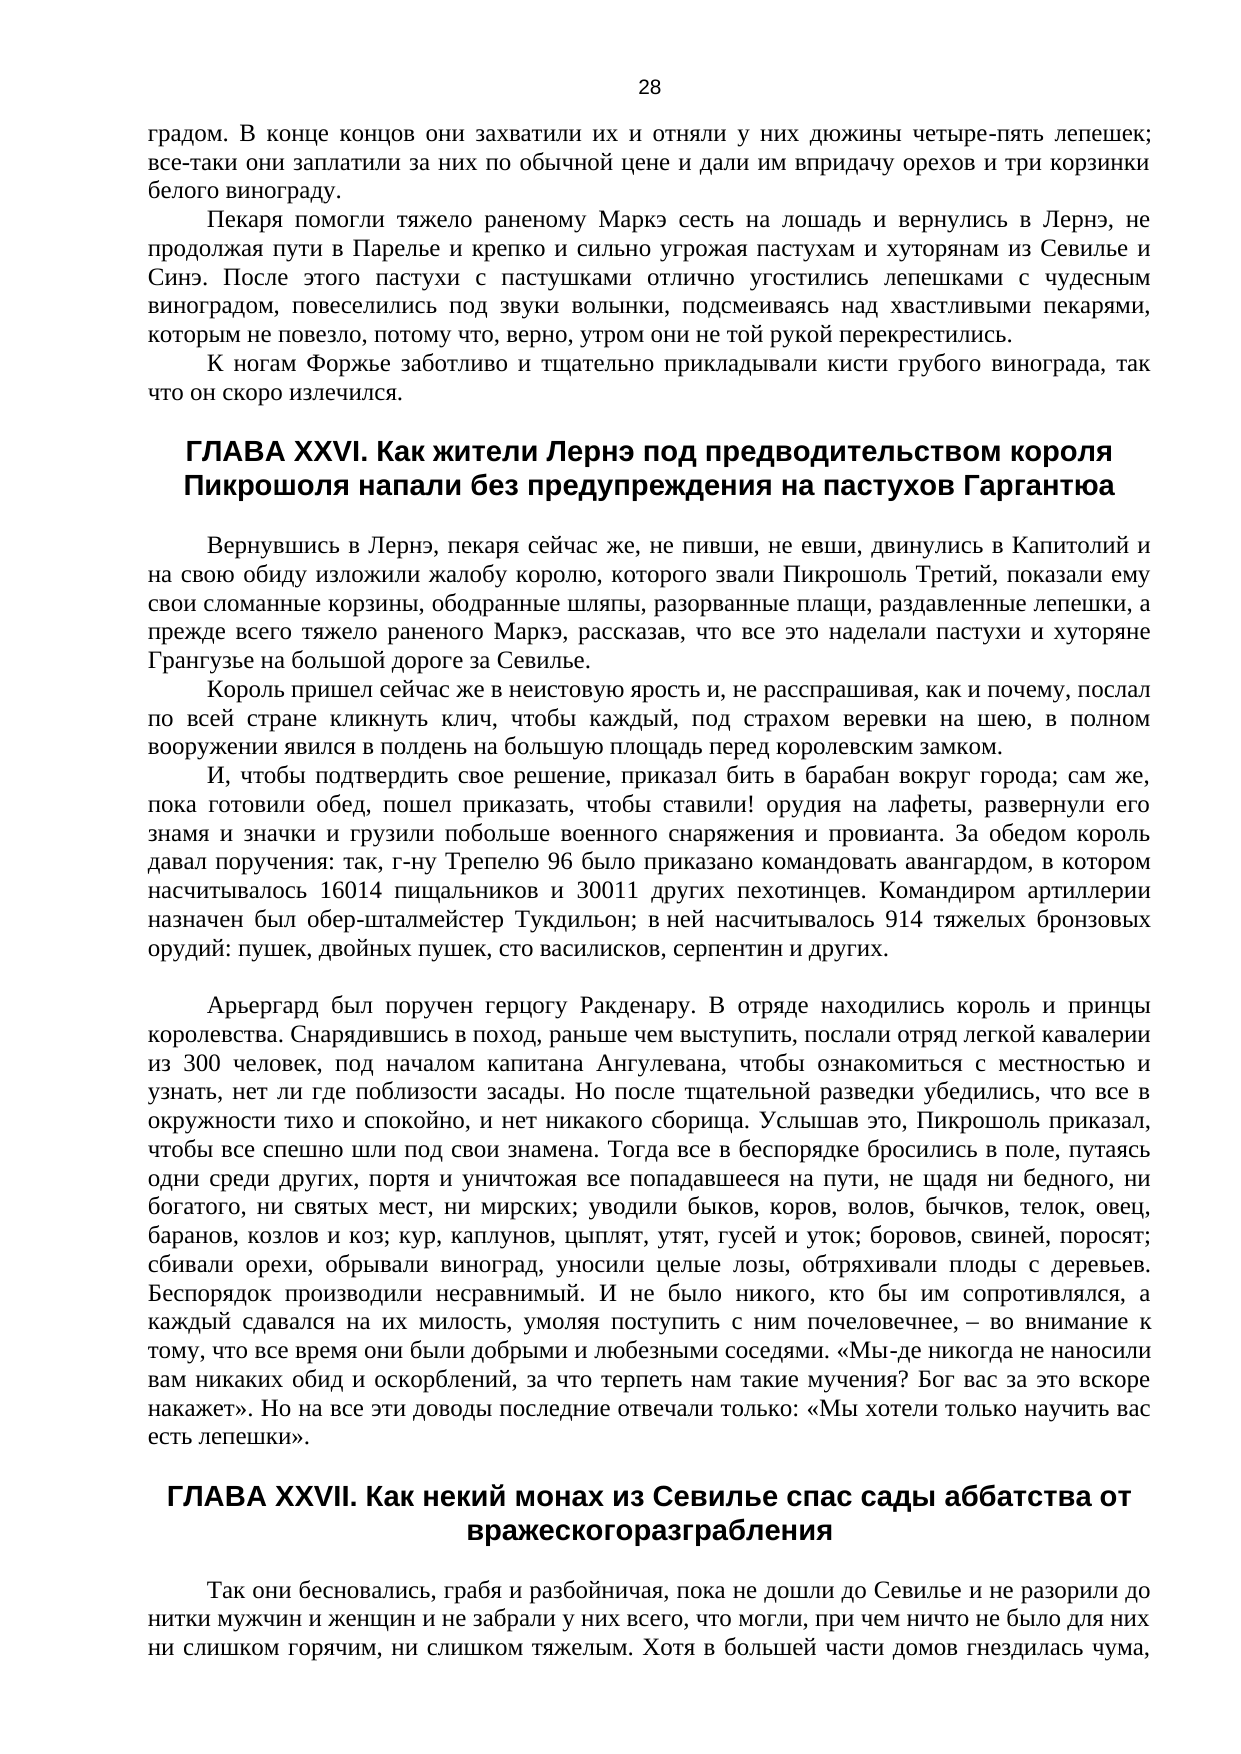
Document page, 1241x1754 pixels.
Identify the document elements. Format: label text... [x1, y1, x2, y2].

text градом. В конце концов они захватили их и отняли у них дюжины четыре‑пять лепешек; все‑таки они заплатили за них по обычной цене и дали им впридачу орехов и три корзинки белого винограду. [148, 118, 1152, 204]
subtitle ГЛАВА XXVI. Как жители Лернэ под предводительством короля Пикрошоля напали без предупреждения на пастухов Гаргантюа [148, 434, 1152, 501]
text Так они бесновались, грабя и разбойничая, пока не дошли до Севилье и не разорили до нитки мужчин и женщин и не забрали у них всего, что могли, при чем ничто не было для них ни слишком горячим, ни слишком тяжелым. Хотя в большей части домов гнездилась чума, [148, 1575, 1152, 1661]
text Король пришел сейчас же в неистовую ярость и, не расспрашивая, как и почему, послал по всей стране кликнуть клич, чтобы каждый, под страхом веревки на шею, в полном вооружении явился в полдень на большую площадь перед королевским замком. [148, 674, 1152, 760]
subtitle ГЛАВА XXVII. Как некий монах из Севилье спас сады аббатства от вражескогоразграбления [148, 1479, 1152, 1546]
text Арьергард был поручен герцогу Ракденару. В отряде находились король и принцы королевства. Снарядившись в поход, раньше чем выступить, послали отряд легкой кавалерии из 300 человек, под началом капитана Ангулевана, чтобы ознакомиться с местностью и узнать, нет ли где поблизости засады. Но после тщательной разведки убедились, что все в окружности тихо и спокойно, и нет никакого сборища. Услышав это, Пикрошоль приказал, чтобы все спешно шли под свои знамена. Тогда все в беспорядке бросились в поле, путаясь одни среди других, портя и уничтожая все попадавшееся на пути, не щадя ни бедного, ни богатого, ни святых мест, ни мирских; уводили быков, коров, волов, бычков, телок, овец, баранов, козлов и коз; кур, каплунов, цыплят, утят, гусей и уток; боровов, свиней, поросят; сбивали орехи, обрывали виноград, уносили целые лозы, обтряхивали плоды с деревьев. Беспорядок производили несравнимый. И не было никого, кто бы им сопротивлялся, а каждый сдавался на их милость, умоляя поступить с ним почеловечнее, – во внимание к тому, что все время они были добрыми и любезными соседями. «Мы‑де никогда не наносили вам никаких обид и оскорблений, за что терпеть нам такие мучения? Бог вас за это вскоре накажет». Но на все эти доводы последние отвечали только: «Мы хотели только научить вас есть лепешки». [148, 990, 1152, 1450]
text К ногам Форжье заботливо и тщательно прикладывали кисти грубого винограда, так что он скоро излечился. [148, 348, 1152, 406]
text И, чтобы подтвердить свое решение, приказал бить в барабан вокруг города; сам же, пока готовили обед, пошел приказать, чтобы ставили! орудия на лафеты, развернули его знамя и значки и грузили побольше военного снаряжения и провианта. За обедом король давал поручения: так, г‑ну Трепелю 96 было приказано командовать авангардом, в котором насчитывалось 16014 пищальников и 30011 других пехотинцев. Командиром артиллерии назначен был обер‑шталмейстер Тукдильон; в ней насчитывалось 914 тяжелых бронзовых орудий: пушек, двойных пушек, сто василисков, серпентин и других. [148, 760, 1152, 961]
text Пекаря помогли тяжело раненому Маркэ сесть на лошадь и вернулись в Лернэ, не продолжая пути в Парелье и крепко и сильно угрожая пастухам и хуторянам из Севилье и Синэ. После этого пастухи с пастушками отлично угостились лепешками с чудесным виноградом, повеселились под звуки волынки, подсмеиваясь над хвастливыми пекарями, которым не повезло, потому что, верно, утром они не той рукой перекрестились. [148, 204, 1152, 348]
text Вернувшись в Лернэ, пекаря сейчас же, не пивши, не евши, двинулись в Капитолий и на свою обиду изложили жалобу королю, которого звали Пикрошоль Третий, показали ему свои сломанные корзины, ободранные шляпы, разорванные плащи, раздавленные лепешки, а прежде всего тяжело раненого Маркэ, рассказав, что все это наделали пастухи и хуторяне Грангузье на большой дороге за Севилье. [148, 530, 1152, 674]
